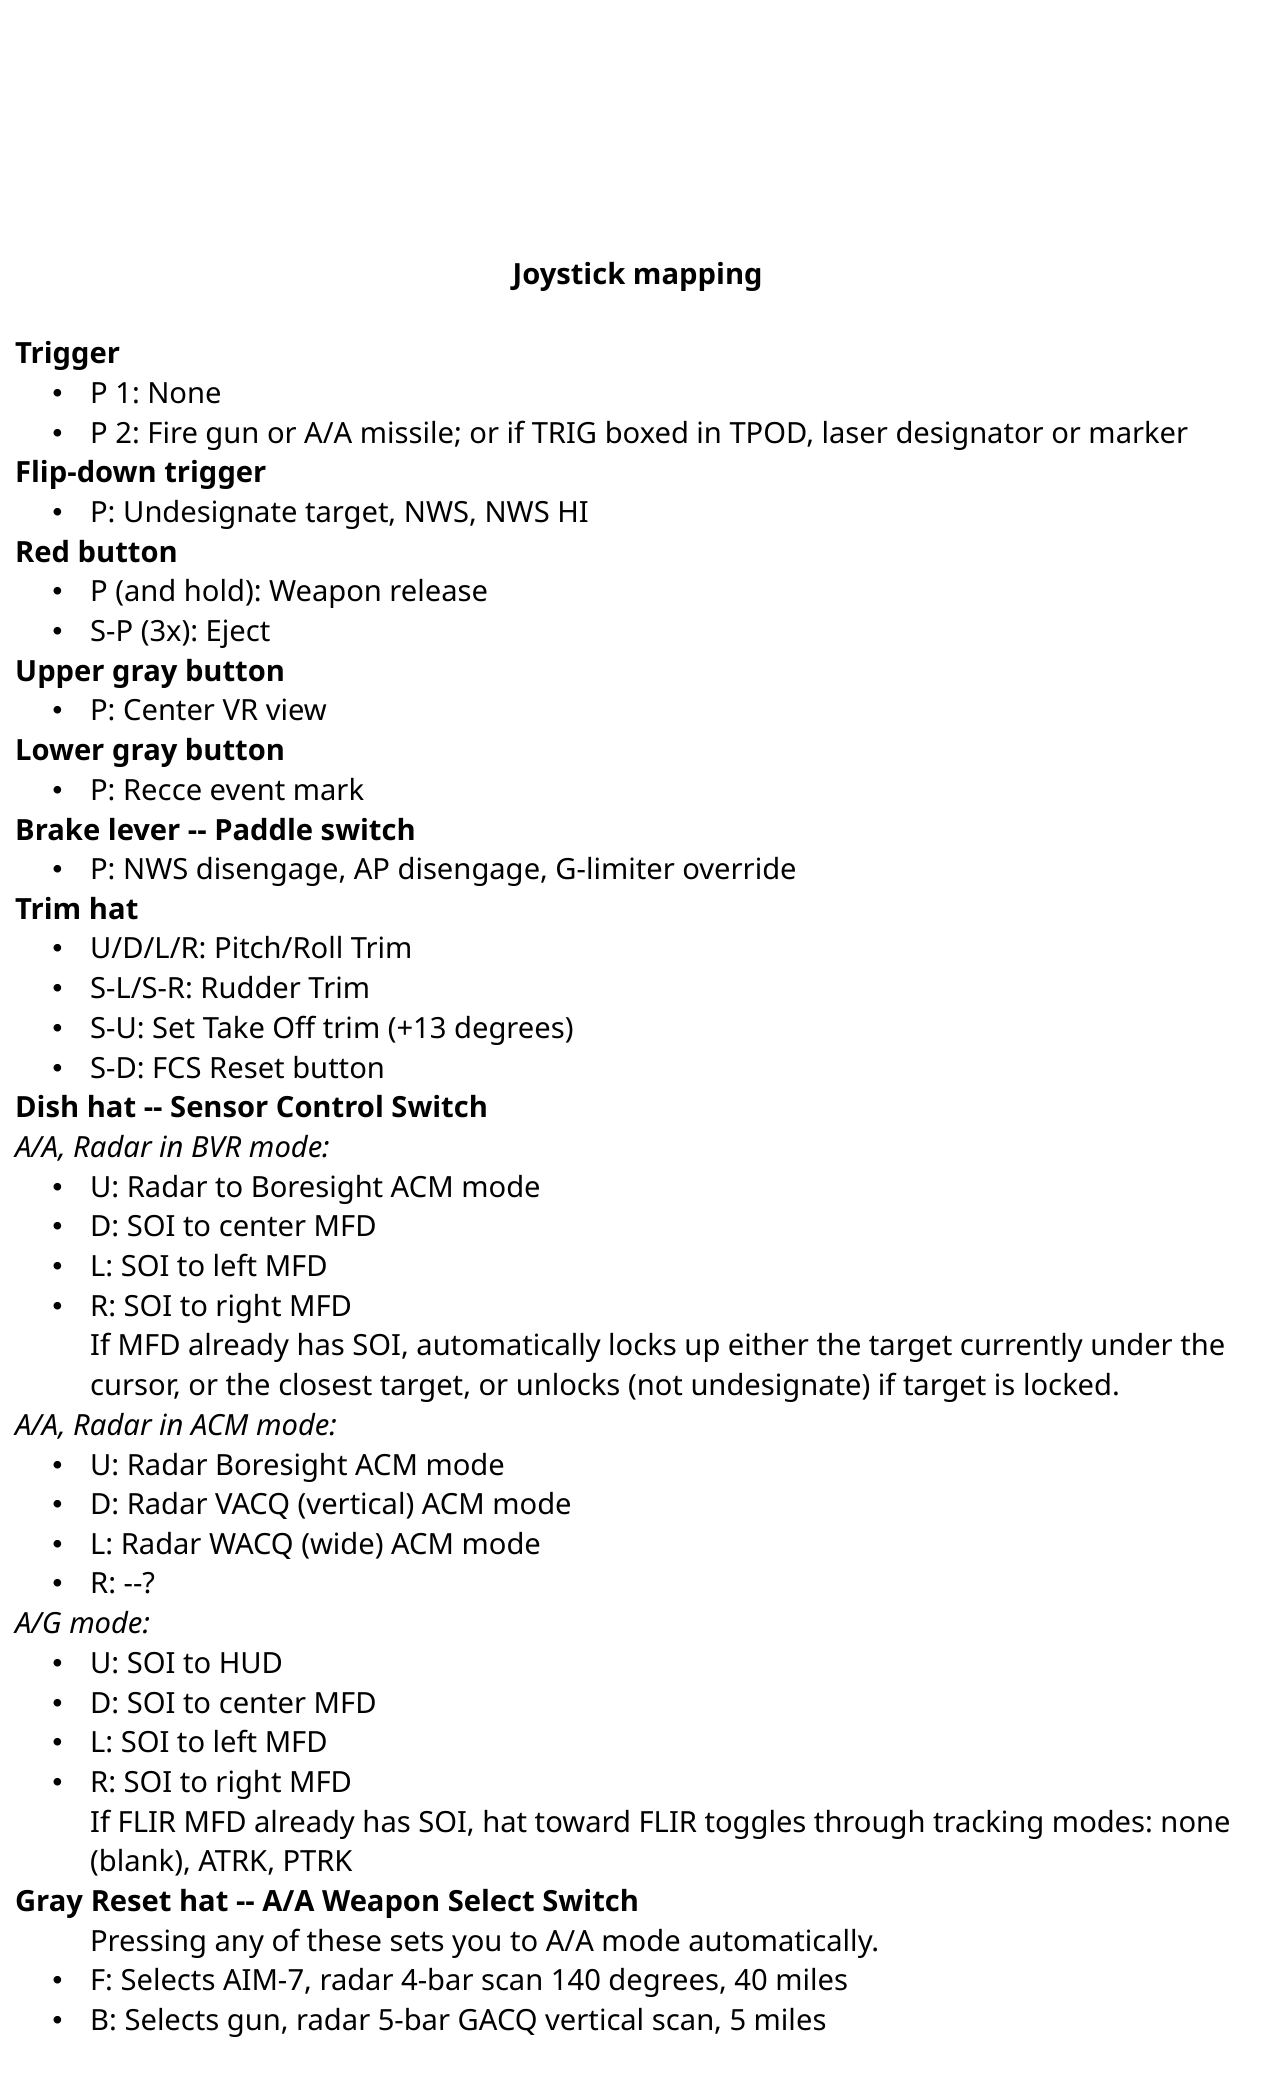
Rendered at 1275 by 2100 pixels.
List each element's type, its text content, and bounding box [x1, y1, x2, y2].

list L: SOI to left MFD [52, 1722, 1260, 1761]
list R: --? [52, 1563, 1260, 1602]
text A/A, Radar in ACM mode: [15, 1404, 1260, 1444]
list S-U: Set Take Off trim (+13 degrees) [52, 1007, 1260, 1047]
list S-L/S-R: Rudder Trim [52, 967, 1260, 1007]
list D: SOI to center MFD [52, 1682, 1260, 1722]
text Brake lever -- Paddle switch [15, 809, 1260, 848]
text Upper gray button [15, 650, 1260, 690]
list U/D/L/R: Pitch/Roll Trim [52, 928, 1260, 967]
list P: NWS disengage, AP disengage, G-limiter override [52, 848, 1260, 888]
list S-P (3x): Eject [52, 610, 1260, 650]
text Joystick mapping [15, 253, 1260, 293]
text Flip-down trigger [15, 452, 1260, 491]
list P: Recce event mark [52, 769, 1260, 809]
list P (and hold): Weapon release [52, 571, 1260, 610]
list P 1: None [52, 372, 1260, 412]
text Red button [15, 531, 1260, 571]
text Lower gray button [15, 729, 1260, 769]
list U: Radar Boresight ACM mode [52, 1444, 1260, 1483]
list U: SOI to HUD [52, 1642, 1260, 1682]
text Gray Reset hat -- A/A Weapon Select Switch [15, 1880, 1260, 1920]
list If MFD already has SOI, automatically locks up either the target currently under the cursor, or the closest target, or unlocks (not undesignate) if target is locked. [52, 1325, 1260, 1404]
list S-D: FCS Reset button [52, 1047, 1260, 1087]
list P: Center VR view [52, 690, 1260, 729]
list L: Radar WACQ (wide) ACM mode [52, 1523, 1260, 1563]
text A/G mode: [15, 1602, 1260, 1642]
list L: SOI to left MFD [52, 1245, 1260, 1285]
list If FLIR MFD already has SOI, hat toward FLIR toggles through tracking modes: none (blank), ATRK, PTRK [52, 1801, 1260, 1880]
list F: Selects AIM-7, radar 4-bar scan 140 degrees, 40 miles [52, 1960, 1260, 1999]
text Trigger [15, 332, 1260, 372]
list U: Radar to Boresight ACM mode [52, 1166, 1260, 1206]
list P 2: Fire gun or A/A missile; or if TRIG boxed in TPOD, laser designator or marker [52, 412, 1260, 452]
text A/A, Radar in BVR mode: [15, 1126, 1260, 1166]
list R: SOI to right MFD [52, 1761, 1260, 1801]
list D: SOI to center MFD [52, 1206, 1260, 1245]
list P: Undesignate target, NWS, NWS HI [52, 491, 1260, 531]
text Trim hat [15, 888, 1260, 928]
text Dish hat -- Sensor Control Switch [15, 1087, 1260, 1126]
list B: Selects gun, radar 5-bar GACQ vertical scan, 5 miles [52, 1999, 1260, 2039]
list Pressing any of these sets you to A/A mode automatically. [52, 1920, 1260, 1960]
list R: SOI to right MFD [52, 1285, 1260, 1325]
list D: Radar VACQ (vertical) ACM mode [52, 1483, 1260, 1523]
